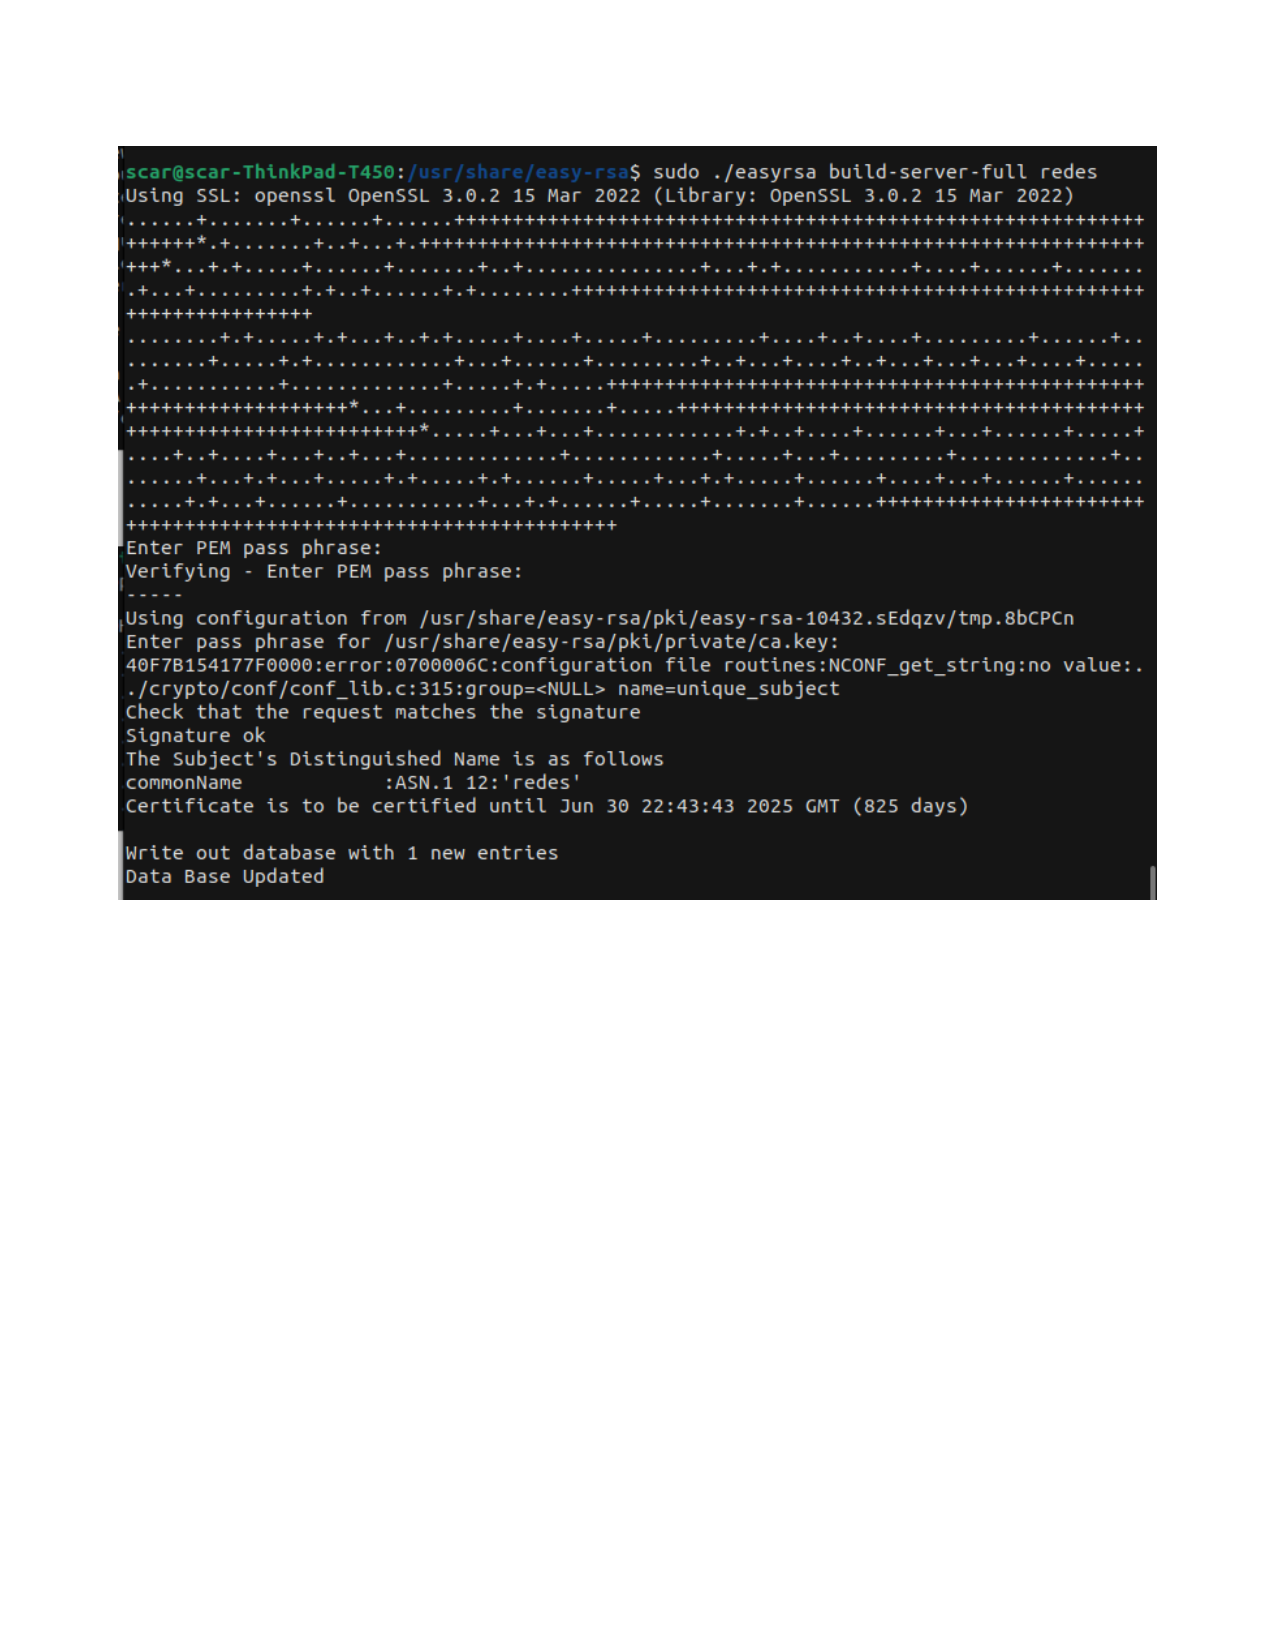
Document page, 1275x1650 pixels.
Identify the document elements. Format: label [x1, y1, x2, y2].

picture [118, 146, 1157, 900]
